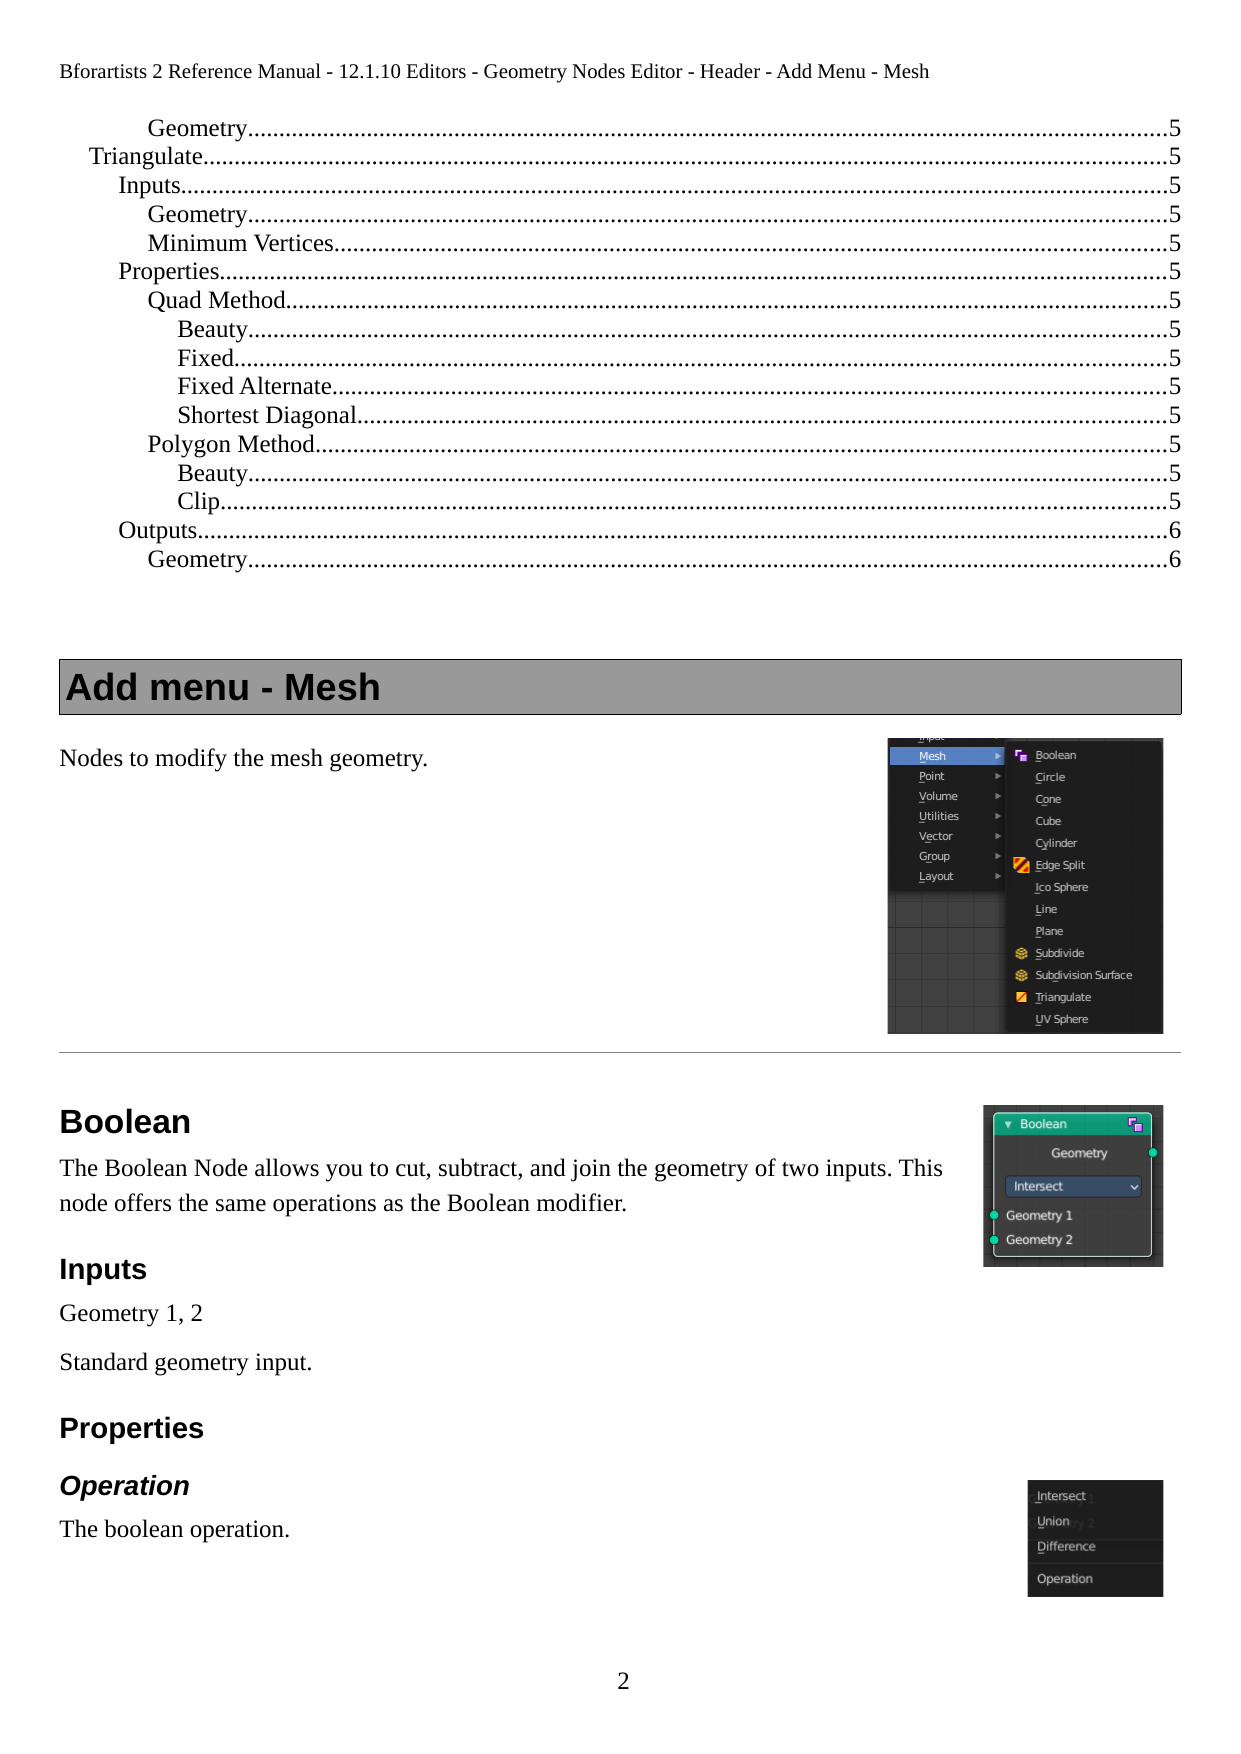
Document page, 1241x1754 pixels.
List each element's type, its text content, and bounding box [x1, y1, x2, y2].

text Beauty 5 [177, 458, 1181, 486]
subtitle Boolean [59, 1102, 1181, 1141]
text Geometry 6 [147, 544, 1181, 573]
text Minimum Vertices 5 [147, 228, 1181, 256]
text Fixed 5 [177, 343, 1181, 371]
text Standard geometry input. [59, 1347, 1181, 1376]
text Geometry 5 [147, 199, 1181, 228]
picture [887, 738, 1164, 1034]
text Beauty 5 [177, 314, 1181, 343]
table_header Add menu - Mesh [60, 660, 1181, 714]
text Fixed Alternate 5 [177, 371, 1181, 400]
picture [983, 1105, 1164, 1267]
text Geometry 5 [147, 113, 1181, 141]
subtitle Operation [59, 1469, 1181, 1501]
text Polygon Method 5 [147, 429, 1181, 458]
text Clip 5 [177, 486, 1181, 515]
text The Boolean Node allows you to cut, subtract, and join the geometry of two inputs. This node offers the same operations as the Boolean modifier. [59, 1153, 983, 1217]
subtitle Inputs [59, 1252, 1181, 1285]
text Outputs 6 [118, 515, 1181, 544]
subtitle Properties [59, 1411, 1181, 1444]
text Properties 5 [118, 256, 1181, 285]
text The boolean operation. [59, 1514, 1027, 1542]
text Triangulate 5 [88, 141, 1181, 170]
text Inputs 5 [118, 170, 1181, 199]
picture [1027, 1480, 1164, 1597]
text Nodes to modify the mesh geometry. [59, 743, 887, 772]
text Quad Method 5 [147, 285, 1181, 314]
text Shortest Diagonal 5 [177, 400, 1181, 429]
text Geometry 1, 2 [59, 1298, 1181, 1327]
text [1164, 1514, 1181, 1542]
